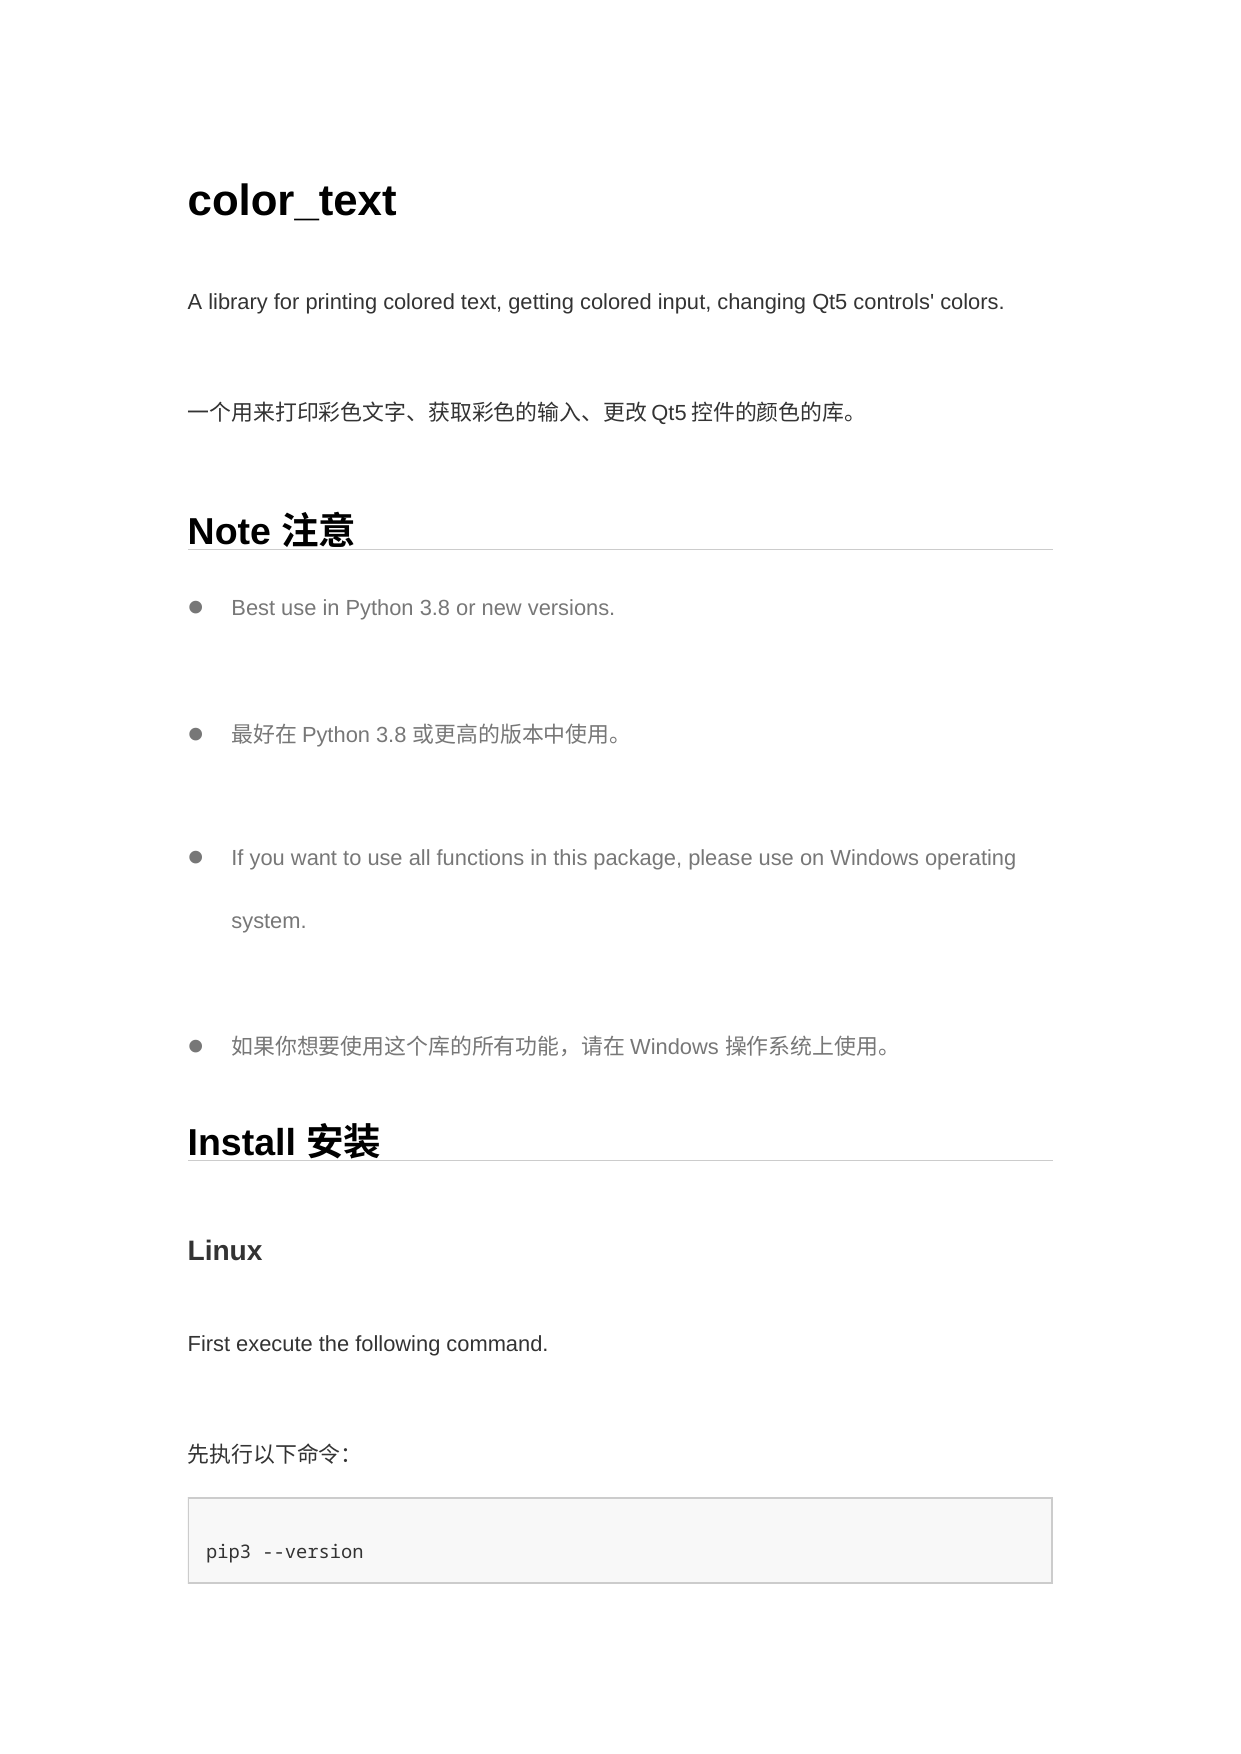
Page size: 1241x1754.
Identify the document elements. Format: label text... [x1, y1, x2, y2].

list Best use in Python 3.8 or new versions. [187, 566, 1053, 628]
subtitle Linux [187, 1208, 1053, 1271]
text 一个用来打印彩色文字、获取彩色的输入、更改Qt5控件的颜色的库。 [187, 369, 1053, 432]
text A library for printing colored text, getting colored input, changing Qt5 controls' colors. [187, 260, 1053, 322]
subtitle Install 安装 [187, 1097, 1053, 1161]
text pip3 --version [189, 1499, 1051, 1582]
list 最好在 Python 3.8 或更高的版本中使用。 [187, 691, 1053, 753]
text First execute the following command. [187, 1302, 1053, 1364]
list If you want to use all functions in this package, please use on Windows operating system. [187, 816, 1053, 941]
list 如果你想要使用这个库的所有功能，请在 Windows 操作系统上使用。 [187, 1003, 1053, 1066]
subtitle color_text [187, 158, 1053, 221]
subtitle Note 注意 [187, 486, 1053, 550]
text 先执行以下命令： [187, 1411, 1053, 1474]
